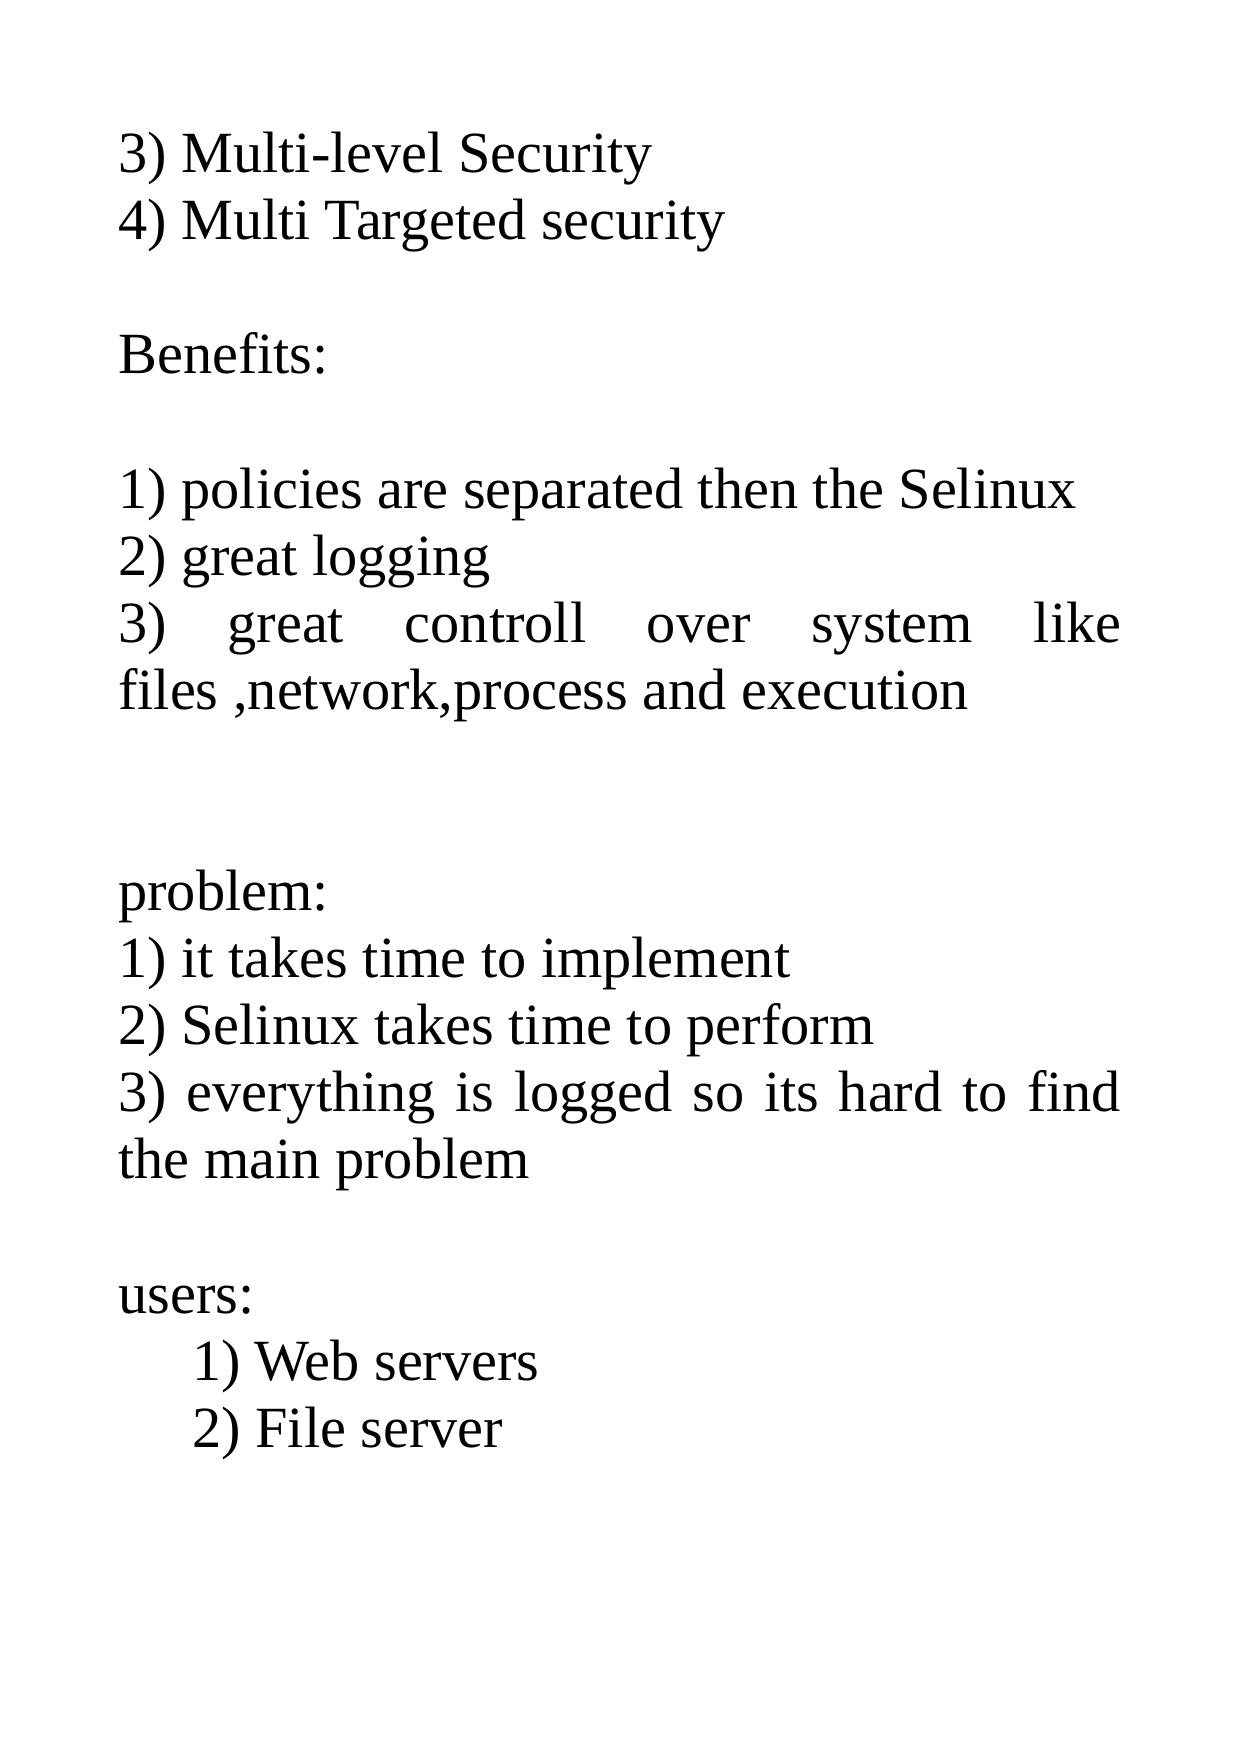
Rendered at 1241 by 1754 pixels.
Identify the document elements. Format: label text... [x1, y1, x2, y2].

text 3) great controll over system like files ,network,process and execution [118, 588, 1122, 722]
text problem: [118, 856, 1122, 923]
text 2) great logging [118, 521, 1122, 588]
text users: [118, 1258, 1122, 1326]
text Benefits: [118, 319, 1122, 386]
text 2) File server [118, 1393, 1122, 1460]
text 1) it takes time to implement [118, 923, 1122, 990]
text 1) Web servers [118, 1326, 1122, 1393]
text 1) policies are separated then the Selinux [118, 453, 1122, 521]
text 4) Multi Targeted security [118, 185, 1122, 252]
text 3) Multi-level Security [118, 118, 1122, 185]
text 3) everything is logged so its hard to find the main problem [118, 1057, 1122, 1191]
text 2) Selinux takes time to perform [118, 990, 1122, 1057]
